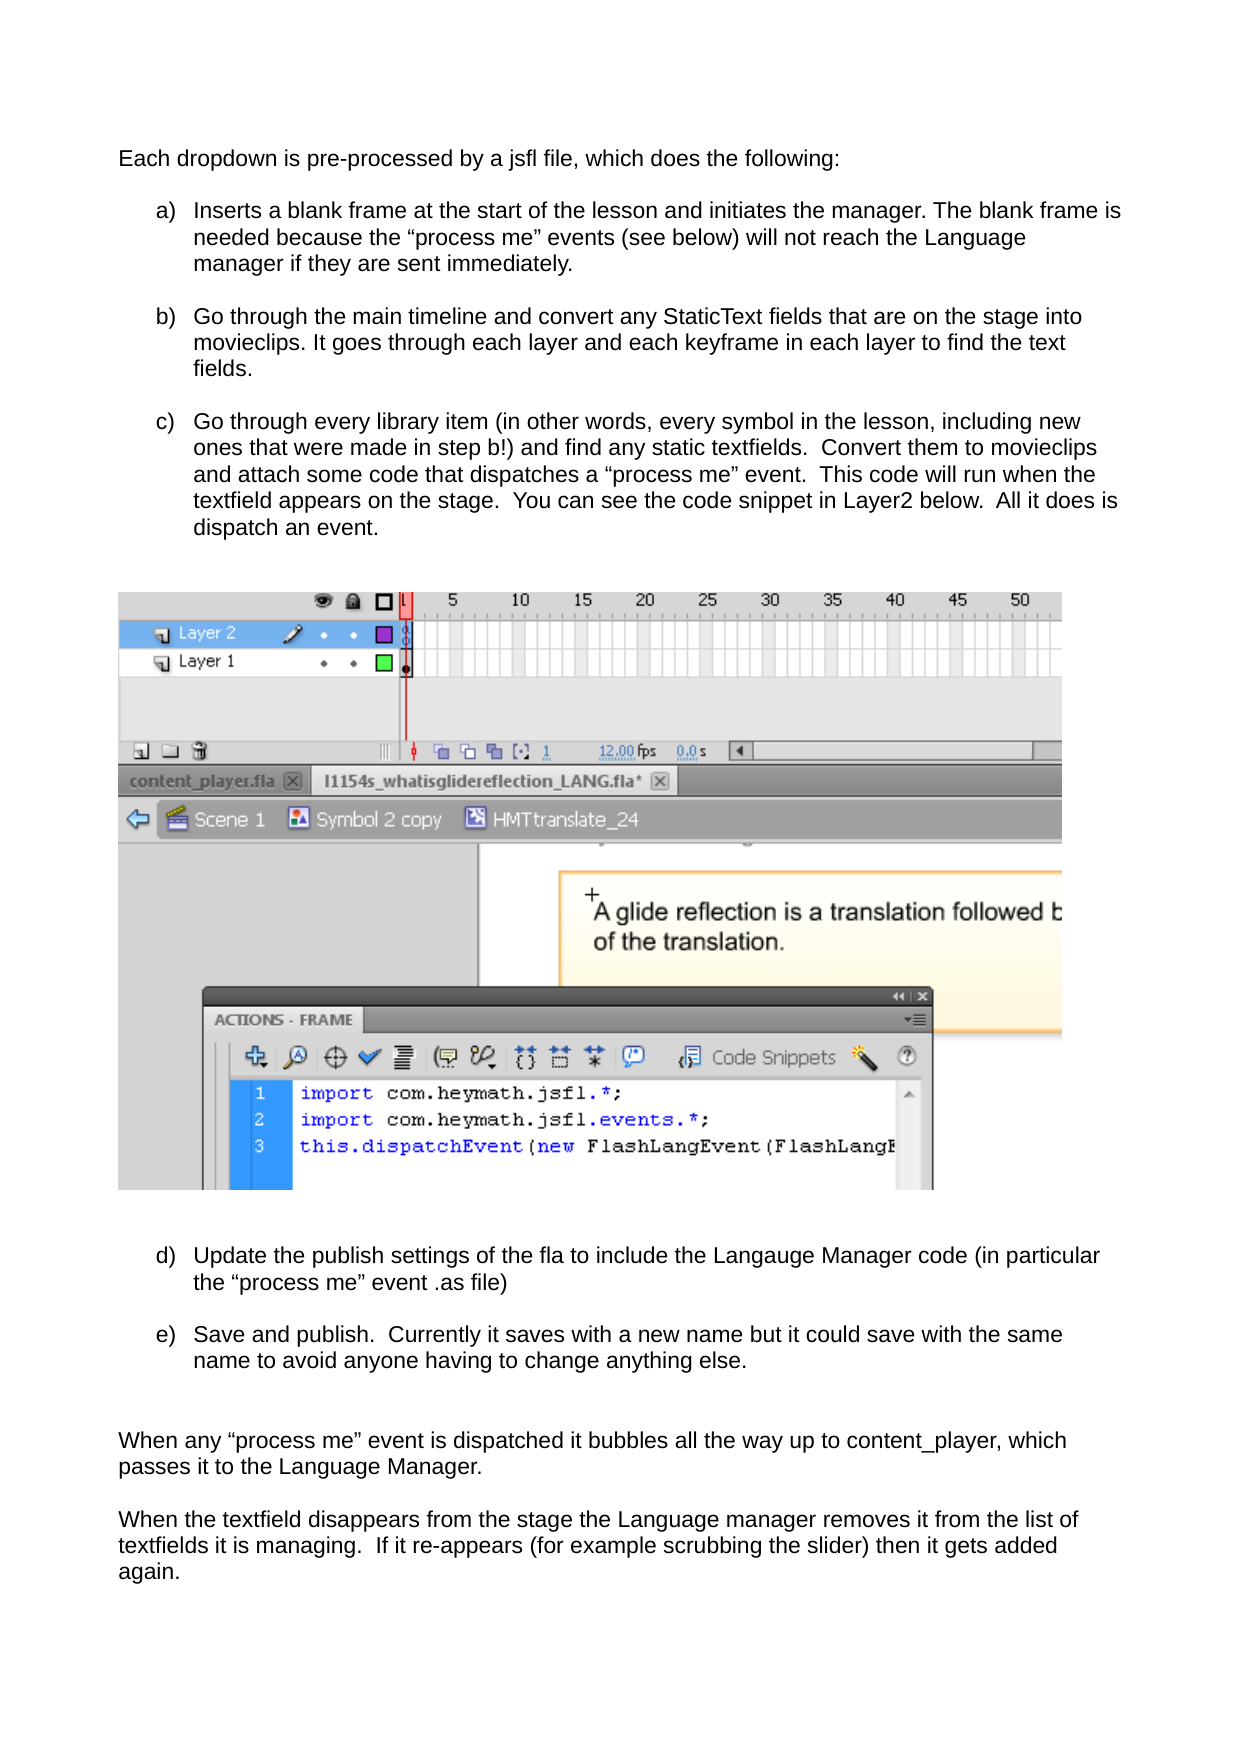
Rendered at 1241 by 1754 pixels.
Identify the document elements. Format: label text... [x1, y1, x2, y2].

text When any “process me” event is dispatched it bubbles all the way up to content_player, which passes it to the Language Manager. [118, 1427, 1122, 1479]
text When the textfield disappears from the stage the Language manager removes it from the list of textfields it is managing. If it re-appears (for example scrubbing the slider) then it gets added again. [118, 1506, 1122, 1585]
list Inserts a blank frame at the start of the lesson and initiates the manager. The blank frame is needed because the “process me” events (see below) will not reach the Language manager if they are sent immediately. [156, 197, 1122, 276]
picture [118, 592, 1062, 1190]
list Go through the main timeline and convert any StaticText fields that are on the stage into movieclips. It goes through each layer and each keyframe in each layer to find the text fields. [156, 303, 1122, 382]
list Update the publish settings of the fla to include the Langauge Manager code (in particular the “process me” event .as file) [156, 1242, 1122, 1295]
list Save and publish. Currently it saves with a new name but it could save with the same name to avoid anyone having to change anything else. [156, 1321, 1122, 1374]
text Each dropdown is pre-processed by a jsfl file, which does the following: [118, 144, 1122, 171]
list Go through every library item (in other words, every symbol in the lesson, including new ones that were made in step b!) and find any static textfields. Convert them to movieclips and attach some code that dispatches a “process me” event. This code will run when the textfield appears on the stage. You can see the code snippet in Layer2 below. All it does is dispatch an event. [156, 408, 1122, 540]
